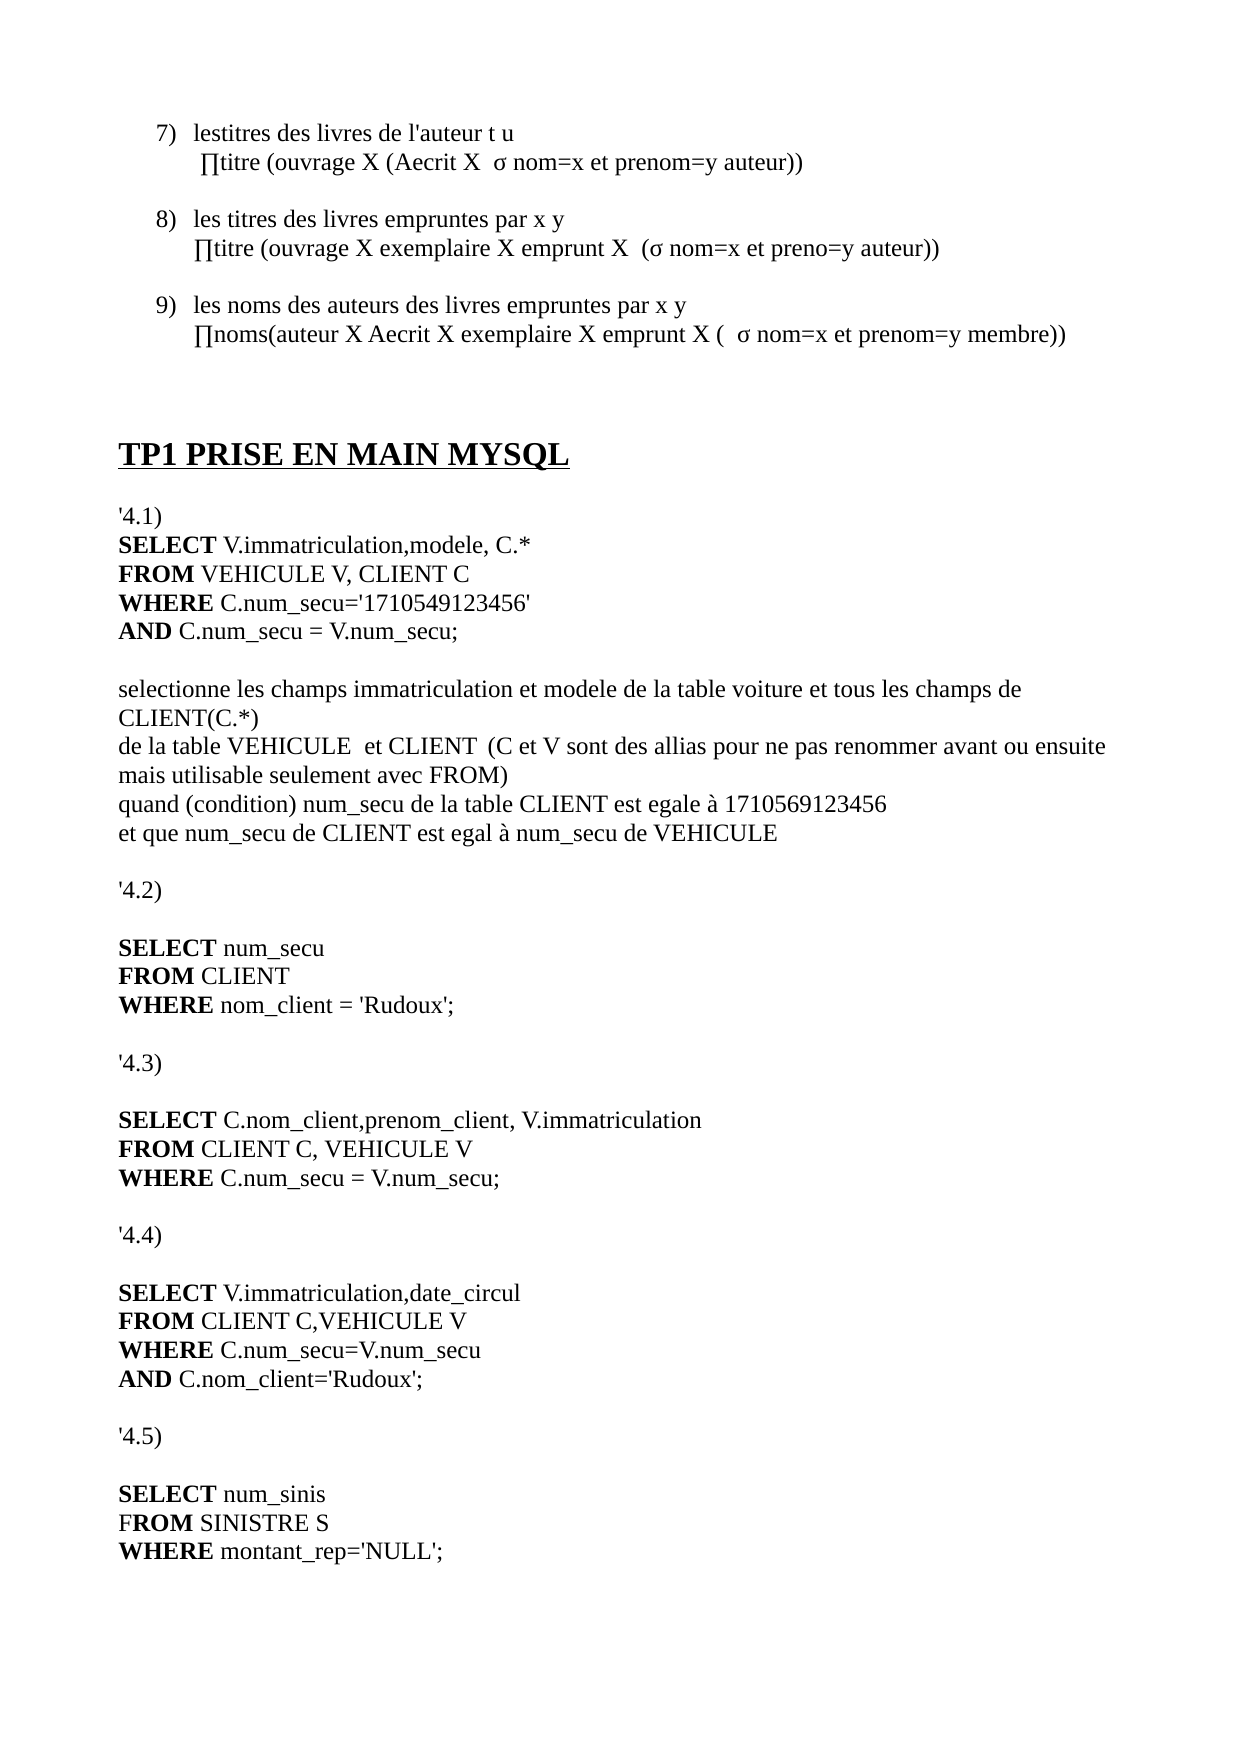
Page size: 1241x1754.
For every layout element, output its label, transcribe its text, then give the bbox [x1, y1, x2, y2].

text SELECT V.immatriculation,date_circul [118, 1278, 1122, 1306]
text WHERE C.num_secu='1710549123456' [118, 588, 1122, 616]
text de la table VEHICULE et CLIENT (C et V sont des allias pour ne pas renommer avant ou ensuite mais utilisable seulement avec FROM) [118, 731, 1122, 789]
text FROM CLIENT C,VEHICULE V [118, 1306, 1122, 1335]
text quand (condition) num_secu de la table CLIENT est egale à 1710569123456 [118, 789, 1122, 818]
list ∏titre (ouvrage X (Aecrit X σ nom=x et prenom=y auteur)) [156, 147, 1122, 176]
text WHERE montant_rep='NULL'; [118, 1536, 1122, 1565]
text WHERE C.num_secu = V.num_secu; [118, 1163, 1122, 1191]
text AND C.num_secu = V.num_secu; [118, 616, 1122, 645]
list ∏noms(auteur X Aecrit X exemplaire X emprunt X ( σ nom=x et prenom=y membre)) [156, 319, 1122, 348]
text WHERE C.num_secu=V.num_secu [118, 1335, 1122, 1364]
list lestitres des livres de l'auteur t u [156, 118, 1122, 147]
text et que num_secu de CLIENT est egal à num_secu de VEHICULE [118, 818, 1122, 846]
text FROM CLIENT C, VEHICULE V [118, 1134, 1122, 1163]
text FROM SINISTRE S [118, 1508, 1122, 1536]
text '4.4) [118, 1220, 1122, 1249]
list ∏titre (ouvrage X exemplaire X emprunt X (σ nom=x et preno=y auteur)) [156, 233, 1122, 262]
text SELECT num_sinis [118, 1479, 1122, 1508]
text FROM CLIENT [118, 961, 1122, 990]
text SELECT num_secu [118, 933, 1122, 961]
text SELECT C.nom_client,prenom_client, V.immatriculation [118, 1105, 1122, 1134]
list les titres des livres empruntes par x y [156, 204, 1122, 233]
text selectionne les champs immatriculation et modele de la table voiture et tous les champs de CLIENT(C.*) [118, 674, 1122, 731]
text '4.1) [118, 501, 1122, 530]
text '4.5) [118, 1421, 1122, 1450]
text '4.2) [118, 875, 1122, 904]
text WHERE nom_client = 'Rudoux'; [118, 990, 1122, 1019]
text FROM VEHICULE V, CLIENT C [118, 559, 1122, 588]
text TP1 PRISE EN MAIN MYSQL [118, 434, 1122, 473]
list les noms des auteurs des livres empruntes par x y [156, 291, 1122, 319]
text AND C.nom_client='Rudoux'; [118, 1364, 1122, 1393]
text SELECT V.immatriculation,modele, C.* [118, 530, 1122, 559]
text '4.3) [118, 1048, 1122, 1076]
